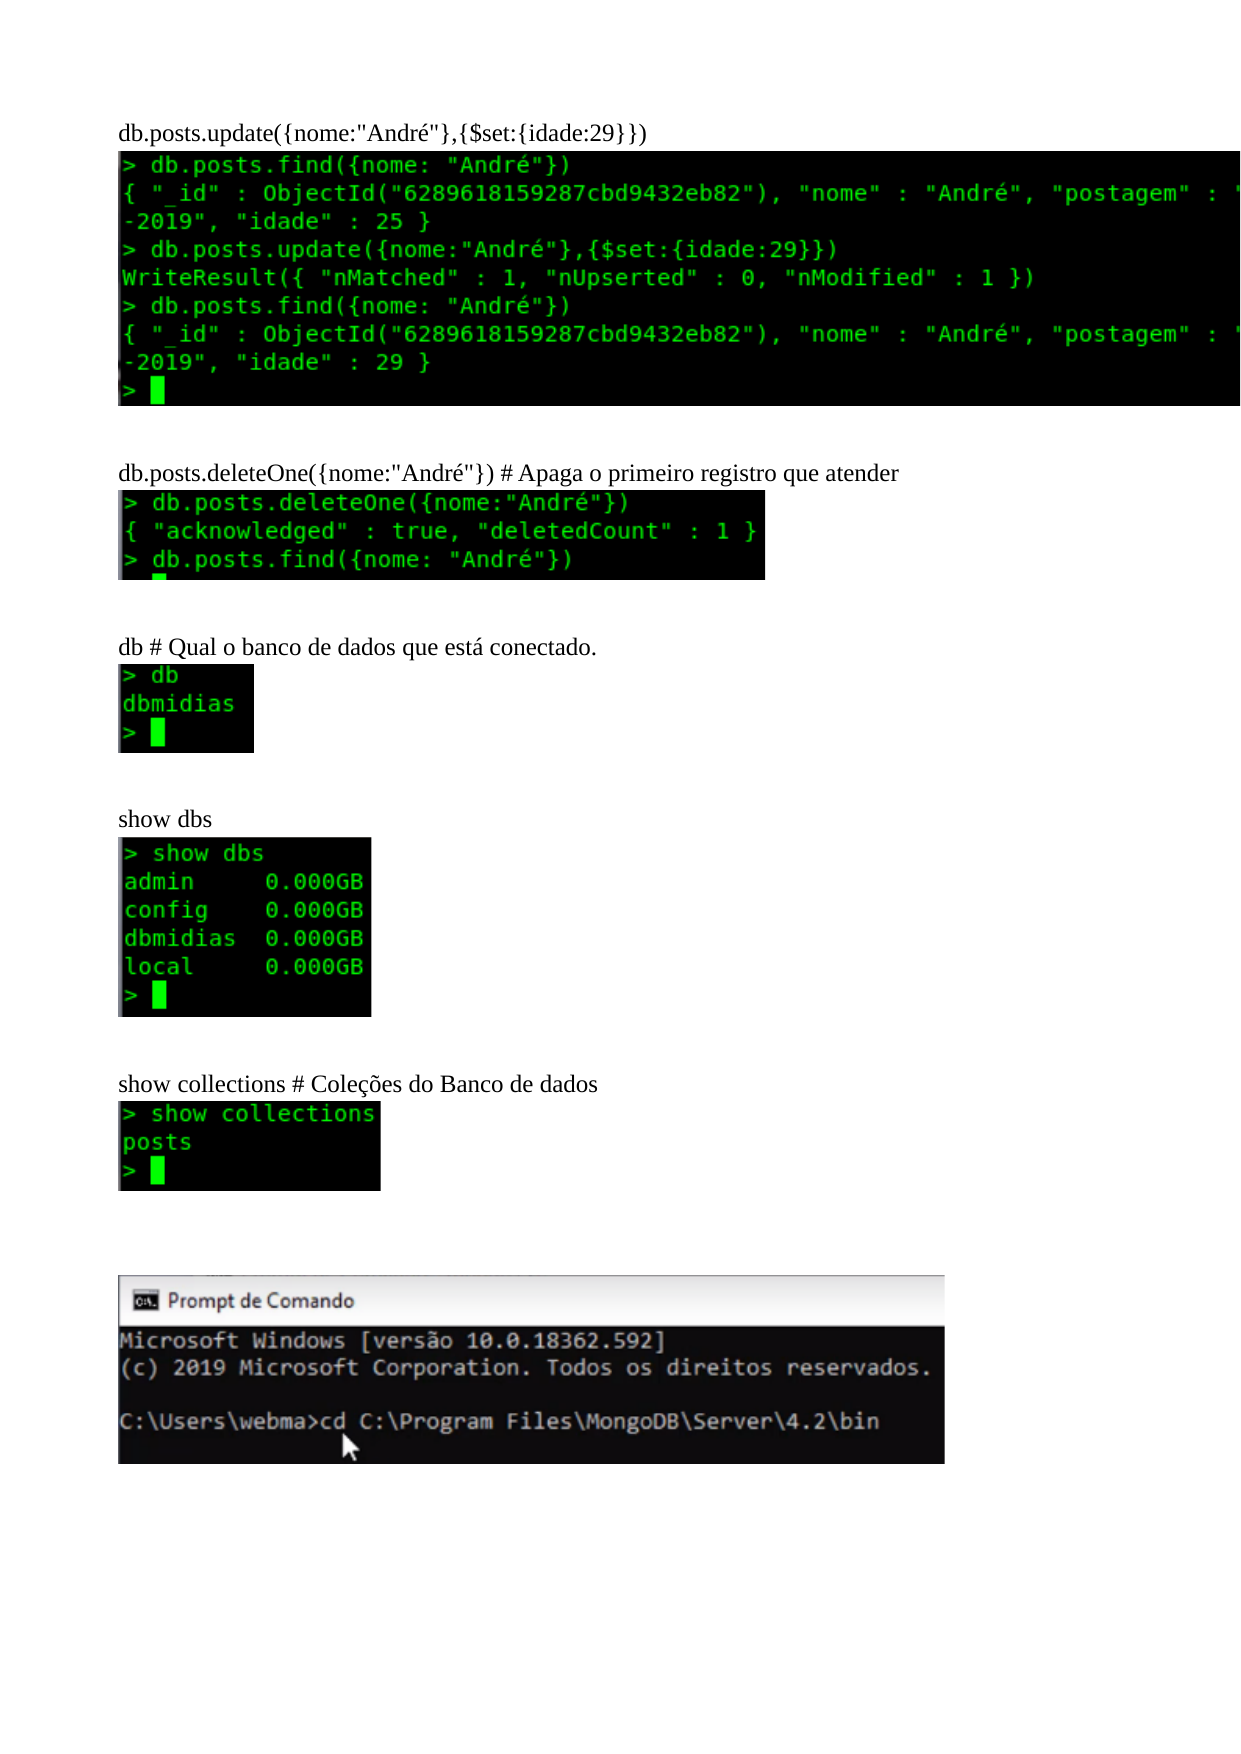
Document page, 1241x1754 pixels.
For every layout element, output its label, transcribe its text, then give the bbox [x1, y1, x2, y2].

text db.posts.update({nome:"André"},{$set:{idade:29}}) [118, 118, 1122, 147]
picture [118, 490, 765, 580]
picture [118, 1101, 381, 1191]
text db # Qual o banco de dados que está conectado. [118, 632, 1122, 660]
picture [118, 664, 254, 753]
text db.posts.deleteOne({nome:"André"}) # Apaga o primeiro registro que atender [118, 458, 1122, 486]
text show collections # Coleções do Banco de dados [118, 1069, 1122, 1097]
text show dbs [118, 804, 1122, 833]
picture [118, 837, 372, 1017]
picture [118, 151, 1241, 406]
picture [118, 1275, 945, 1464]
